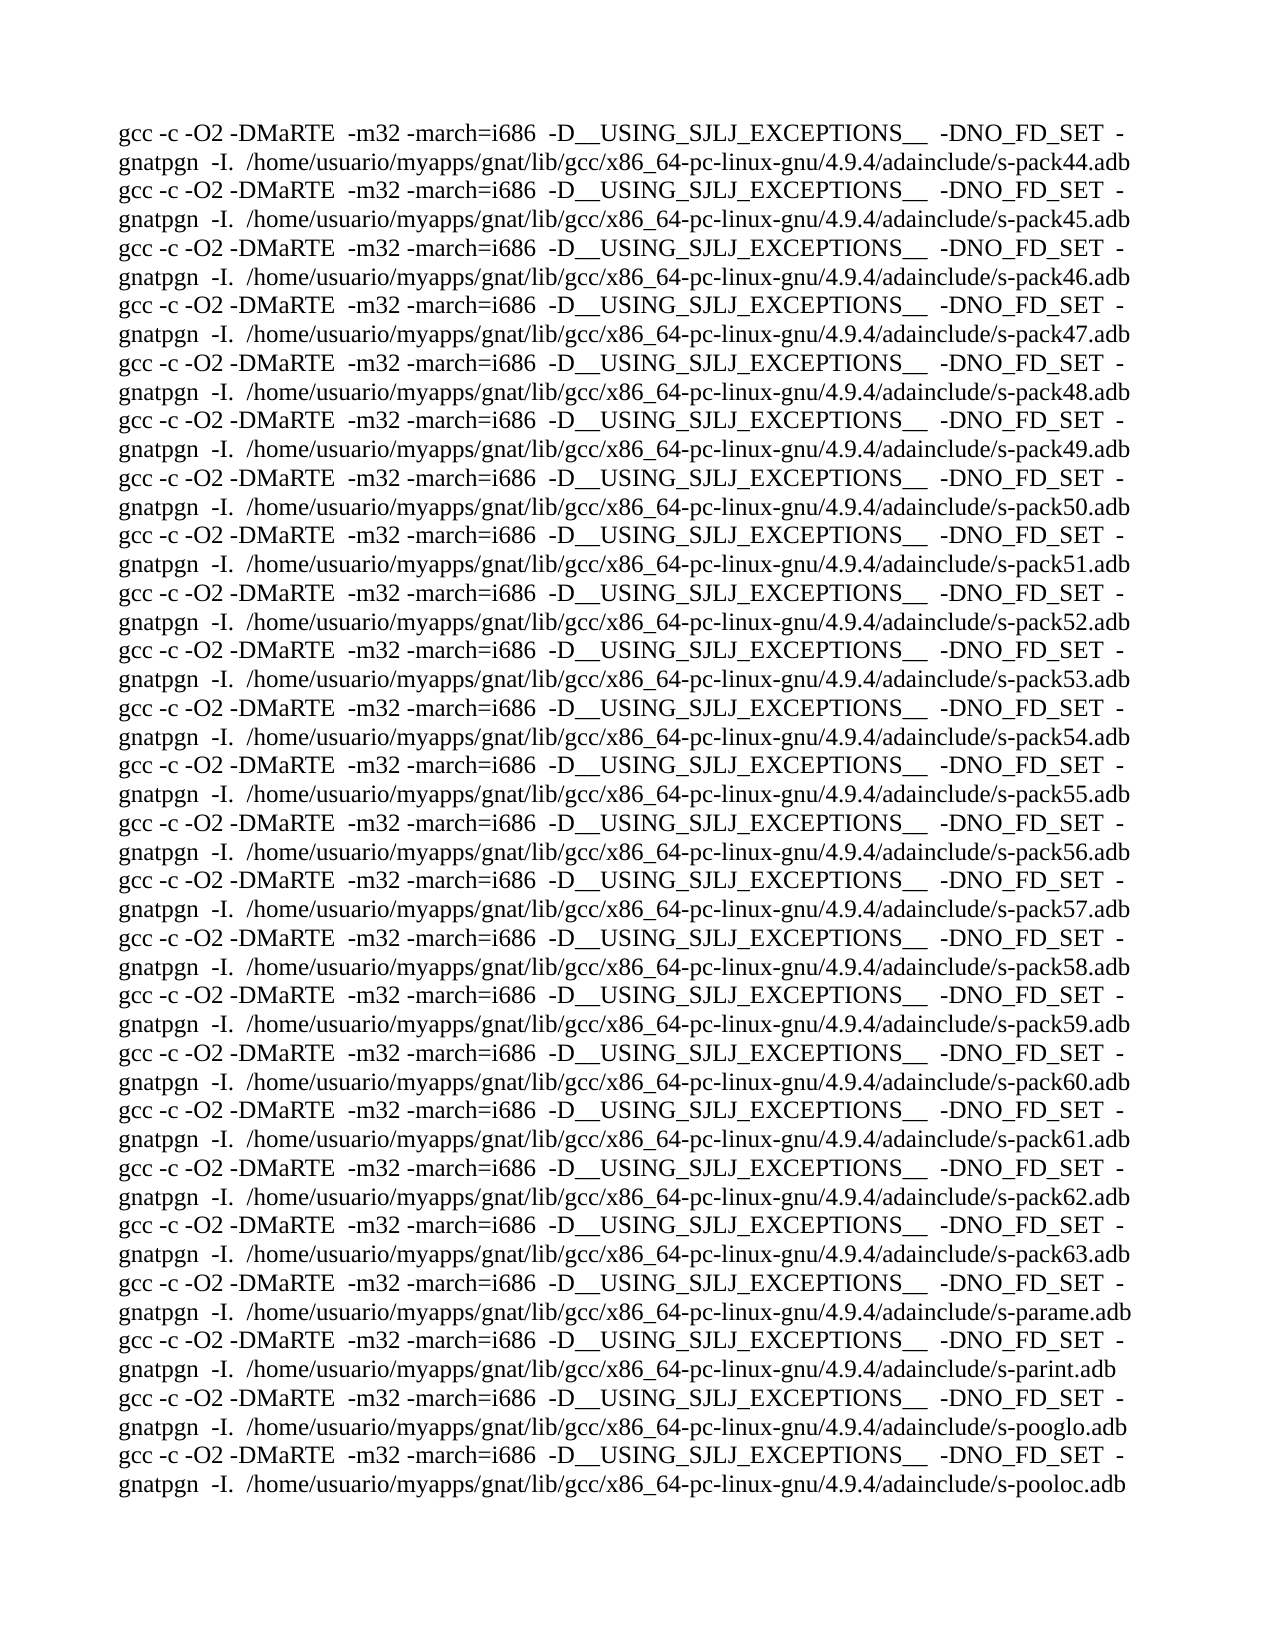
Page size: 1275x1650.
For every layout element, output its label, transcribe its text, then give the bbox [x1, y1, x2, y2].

text gcc -c -O2 -DMaRTE -m32 -march=i686 -D__USING_SJLJ_EXCEPTIONS__ -DNO_FD_SET -gnatpgn -I. /home/usuario/myapps/gnat/lib/gcc/x86_64-pc-linux-gnu/4.9.4/adainclude/s-pack47.adb [118, 291, 1157, 348]
text gcc -c -O2 -DMaRTE -m32 -march=i686 -D__USING_SJLJ_EXCEPTIONS__ -DNO_FD_SET -gnatpgn -I. /home/usuario/myapps/gnat/lib/gcc/x86_64-pc-linux-gnu/4.9.4/adainclude/s-pack44.adb [118, 118, 1157, 176]
text gcc -c -O2 -DMaRTE -m32 -march=i686 -D__USING_SJLJ_EXCEPTIONS__ -DNO_FD_SET -gnatpgn -I. /home/usuario/myapps/gnat/lib/gcc/x86_64-pc-linux-gnu/4.9.4/adainclude/s-pack51.adb [118, 521, 1157, 578]
text gcc -c -O2 -DMaRTE -m32 -march=i686 -D__USING_SJLJ_EXCEPTIONS__ -DNO_FD_SET -gnatpgn -I. /home/usuario/myapps/gnat/lib/gcc/x86_64-pc-linux-gnu/4.9.4/adainclude/s-pack45.adb [118, 176, 1157, 233]
text gcc -c -O2 -DMaRTE -m32 -march=i686 -D__USING_SJLJ_EXCEPTIONS__ -DNO_FD_SET -gnatpgn -I. /home/usuario/myapps/gnat/lib/gcc/x86_64-pc-linux-gnu/4.9.4/adainclude/s-pack63.adb [118, 1211, 1157, 1268]
text gcc -c -O2 -DMaRTE -m32 -march=i686 -D__USING_SJLJ_EXCEPTIONS__ -DNO_FD_SET -gnatpgn -I. /home/usuario/myapps/gnat/lib/gcc/x86_64-pc-linux-gnu/4.9.4/adainclude/s-parint.adb [118, 1326, 1157, 1383]
text gcc -c -O2 -DMaRTE -m32 -march=i686 -D__USING_SJLJ_EXCEPTIONS__ -DNO_FD_SET -gnatpgn -I. /home/usuario/myapps/gnat/lib/gcc/x86_64-pc-linux-gnu/4.9.4/adainclude/s-pack62.adb [118, 1153, 1157, 1211]
text gcc -c -O2 -DMaRTE -m32 -march=i686 -D__USING_SJLJ_EXCEPTIONS__ -DNO_FD_SET -gnatpgn -I. /home/usuario/myapps/gnat/lib/gcc/x86_64-pc-linux-gnu/4.9.4/adainclude/s-pack56.adb [118, 808, 1157, 866]
text gcc -c -O2 -DMaRTE -m32 -march=i686 -D__USING_SJLJ_EXCEPTIONS__ -DNO_FD_SET -gnatpgn -I. /home/usuario/myapps/gnat/lib/gcc/x86_64-pc-linux-gnu/4.9.4/adainclude/s-pack49.adb [118, 406, 1157, 463]
text gcc -c -O2 -DMaRTE -m32 -march=i686 -D__USING_SJLJ_EXCEPTIONS__ -DNO_FD_SET -gnatpgn -I. /home/usuario/myapps/gnat/lib/gcc/x86_64-pc-linux-gnu/4.9.4/adainclude/s-pack48.adb [118, 348, 1157, 406]
text gcc -c -O2 -DMaRTE -m32 -march=i686 -D__USING_SJLJ_EXCEPTIONS__ -DNO_FD_SET -gnatpgn -I. /home/usuario/myapps/gnat/lib/gcc/x86_64-pc-linux-gnu/4.9.4/adainclude/s-parame.adb [118, 1268, 1157, 1326]
text gcc -c -O2 -DMaRTE -m32 -march=i686 -D__USING_SJLJ_EXCEPTIONS__ -DNO_FD_SET -gnatpgn -I. /home/usuario/myapps/gnat/lib/gcc/x86_64-pc-linux-gnu/4.9.4/adainclude/s-pack58.adb [118, 923, 1157, 981]
text gcc -c -O2 -DMaRTE -m32 -march=i686 -D__USING_SJLJ_EXCEPTIONS__ -DNO_FD_SET -gnatpgn -I. /home/usuario/myapps/gnat/lib/gcc/x86_64-pc-linux-gnu/4.9.4/adainclude/s-pooloc.adb [118, 1441, 1157, 1498]
text gcc -c -O2 -DMaRTE -m32 -march=i686 -D__USING_SJLJ_EXCEPTIONS__ -DNO_FD_SET -gnatpgn -I. /home/usuario/myapps/gnat/lib/gcc/x86_64-pc-linux-gnu/4.9.4/adainclude/s-pack54.adb [118, 693, 1157, 751]
text gcc -c -O2 -DMaRTE -m32 -march=i686 -D__USING_SJLJ_EXCEPTIONS__ -DNO_FD_SET -gnatpgn -I. /home/usuario/myapps/gnat/lib/gcc/x86_64-pc-linux-gnu/4.9.4/adainclude/s-pack59.adb [118, 981, 1157, 1038]
text gcc -c -O2 -DMaRTE -m32 -march=i686 -D__USING_SJLJ_EXCEPTIONS__ -DNO_FD_SET -gnatpgn -I. /home/usuario/myapps/gnat/lib/gcc/x86_64-pc-linux-gnu/4.9.4/adainclude/s-pack55.adb [118, 751, 1157, 808]
text gcc -c -O2 -DMaRTE -m32 -march=i686 -D__USING_SJLJ_EXCEPTIONS__ -DNO_FD_SET -gnatpgn -I. /home/usuario/myapps/gnat/lib/gcc/x86_64-pc-linux-gnu/4.9.4/adainclude/s-pack60.adb [118, 1038, 1157, 1096]
text gcc -c -O2 -DMaRTE -m32 -march=i686 -D__USING_SJLJ_EXCEPTIONS__ -DNO_FD_SET -gnatpgn -I. /home/usuario/myapps/gnat/lib/gcc/x86_64-pc-linux-gnu/4.9.4/adainclude/s-pack53.adb [118, 636, 1157, 693]
text gcc -c -O2 -DMaRTE -m32 -march=i686 -D__USING_SJLJ_EXCEPTIONS__ -DNO_FD_SET -gnatpgn -I. /home/usuario/myapps/gnat/lib/gcc/x86_64-pc-linux-gnu/4.9.4/adainclude/s-pack52.adb [118, 578, 1157, 636]
text gcc -c -O2 -DMaRTE -m32 -march=i686 -D__USING_SJLJ_EXCEPTIONS__ -DNO_FD_SET -gnatpgn -I. /home/usuario/myapps/gnat/lib/gcc/x86_64-pc-linux-gnu/4.9.4/adainclude/s-pooglo.adb [118, 1383, 1157, 1441]
text gcc -c -O2 -DMaRTE -m32 -march=i686 -D__USING_SJLJ_EXCEPTIONS__ -DNO_FD_SET -gnatpgn -I. /home/usuario/myapps/gnat/lib/gcc/x86_64-pc-linux-gnu/4.9.4/adainclude/s-pack46.adb [118, 233, 1157, 291]
text gcc -c -O2 -DMaRTE -m32 -march=i686 -D__USING_SJLJ_EXCEPTIONS__ -DNO_FD_SET -gnatpgn -I. /home/usuario/myapps/gnat/lib/gcc/x86_64-pc-linux-gnu/4.9.4/adainclude/s-pack61.adb [118, 1096, 1157, 1153]
text gcc -c -O2 -DMaRTE -m32 -march=i686 -D__USING_SJLJ_EXCEPTIONS__ -DNO_FD_SET -gnatpgn -I. /home/usuario/myapps/gnat/lib/gcc/x86_64-pc-linux-gnu/4.9.4/adainclude/s-pack50.adb [118, 463, 1157, 521]
text gcc -c -O2 -DMaRTE -m32 -march=i686 -D__USING_SJLJ_EXCEPTIONS__ -DNO_FD_SET -gnatpgn -I. /home/usuario/myapps/gnat/lib/gcc/x86_64-pc-linux-gnu/4.9.4/adainclude/s-pack57.adb [118, 866, 1157, 923]
